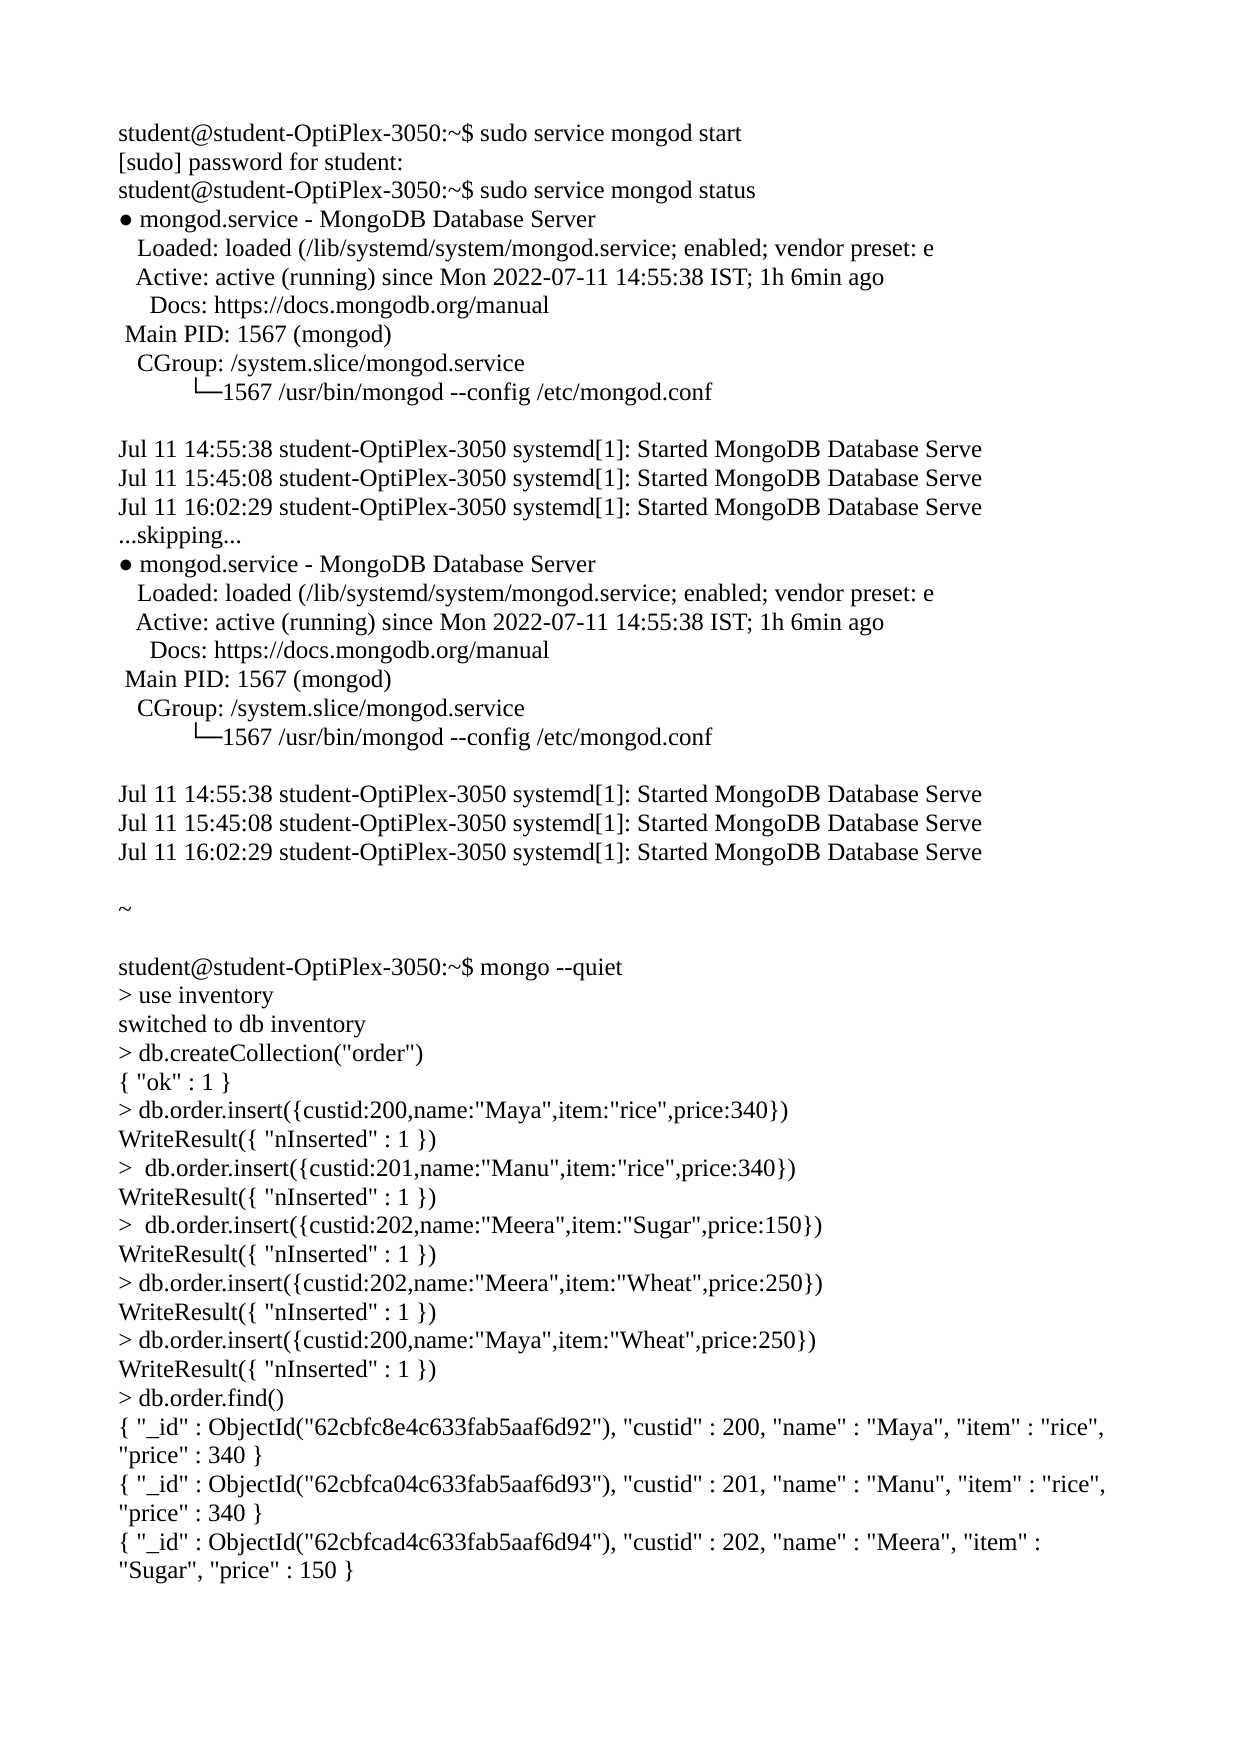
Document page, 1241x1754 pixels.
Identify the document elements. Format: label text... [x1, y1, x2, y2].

text > db.order.insert({custid:202,name:"Meera",item:"Wheat",price:250}) [118, 1268, 1122, 1297]
text switched to db inventory [118, 1009, 1122, 1038]
text Jul 11 16:02:29 student-OptiPlex-3050 systemd[1]: Started MongoDB Database Serve [118, 837, 1122, 866]
text Jul 11 15:45:08 student-OptiPlex-3050 systemd[1]: Started MongoDB Database Serve [118, 808, 1122, 837]
text [sudo] password for student: [118, 147, 1122, 176]
text CGroup: /system.slice/mongod.service [118, 693, 1122, 722]
text > use inventory [118, 981, 1122, 1009]
text > db.order.insert({custid:200,name:"Maya",item:"rice",price:340}) [118, 1096, 1122, 1124]
text Jul 11 16:02:29 student-OptiPlex-3050 systemd[1]: Started MongoDB Database Serve [118, 492, 1122, 521]
text { "_id" : ObjectId("62cbfca04c633fab5aaf6d93"), "custid" : 201, "name" : "Manu", "item" : "rice", "price" : 340 } [118, 1469, 1122, 1527]
text Jul 11 14:55:38 student-OptiPlex-3050 systemd[1]: Started MongoDB Database Serve [118, 779, 1122, 808]
text WriteResult({ "nInserted" : 1 }) [118, 1297, 1122, 1326]
text > db.order.find() [118, 1383, 1122, 1412]
text Loaded: loaded (/lib/systemd/system/mongod.service; enabled; vendor preset: e [118, 578, 1122, 607]
text > db.order.insert({custid:200,name:"Maya",item:"Wheat",price:250}) [118, 1326, 1122, 1354]
text student@student-OptiPlex-3050:~$ sudo service mongod start [118, 118, 1122, 147]
text Active: active (running) since Mon 2022-07-11 14:55:38 IST; 1h 6min ago [118, 262, 1122, 291]
text Loaded: loaded (/lib/systemd/system/mongod.service; enabled; vendor preset: e [118, 233, 1122, 262]
text └─1567 /usr/bin/mongod --config /etc/mongod.conf [118, 722, 1122, 751]
text > db.order.insert({custid:202,name:"Meera",item:"Sugar",price:150}) [118, 1211, 1122, 1239]
text ● mongod.service - MongoDB Database Server [118, 204, 1122, 233]
text student@student-OptiPlex-3050:~$ sudo service mongod status [118, 176, 1122, 204]
text Docs: https://docs.mongodb.org/manual [118, 636, 1122, 664]
text { "_id" : ObjectId("62cbfcad4c633fab5aaf6d94"), "custid" : 202, "name" : "Meera", "item" : "Sugar", "price" : 150 } [118, 1527, 1122, 1584]
text > db.createCollection("order") [118, 1038, 1122, 1067]
text Active: active (running) since Mon 2022-07-11 14:55:38 IST; 1h 6min ago [118, 607, 1122, 636]
text WriteResult({ "nInserted" : 1 }) [118, 1182, 1122, 1211]
text WriteResult({ "nInserted" : 1 }) [118, 1239, 1122, 1268]
text └─1567 /usr/bin/mongod --config /etc/mongod.conf [118, 377, 1122, 406]
text Main PID: 1567 (mongod) [118, 319, 1122, 348]
text ~ [118, 894, 1122, 923]
text WriteResult({ "nInserted" : 1 }) [118, 1354, 1122, 1383]
text Docs: https://docs.mongodb.org/manual [118, 291, 1122, 319]
text CGroup: /system.slice/mongod.service [118, 348, 1122, 377]
text > db.order.insert({custid:201,name:"Manu",item:"rice",price:340}) [118, 1153, 1122, 1182]
text Jul 11 15:45:08 student-OptiPlex-3050 systemd[1]: Started MongoDB Database Serve [118, 463, 1122, 492]
text ● mongod.service - MongoDB Database Server [118, 549, 1122, 578]
text { "_id" : ObjectId("62cbfc8e4c633fab5aaf6d92"), "custid" : 200, "name" : "Maya", "item" : "rice", "price" : 340 } [118, 1412, 1122, 1469]
text WriteResult({ "nInserted" : 1 }) [118, 1124, 1122, 1153]
text ...skipping... [118, 521, 1122, 549]
text student@student-OptiPlex-3050:~$ mongo --quiet [118, 952, 1122, 981]
text Jul 11 14:55:38 student-OptiPlex-3050 systemd[1]: Started MongoDB Database Serve [118, 434, 1122, 463]
text { "ok" : 1 } [118, 1067, 1122, 1096]
text Main PID: 1567 (mongod) [118, 664, 1122, 693]
